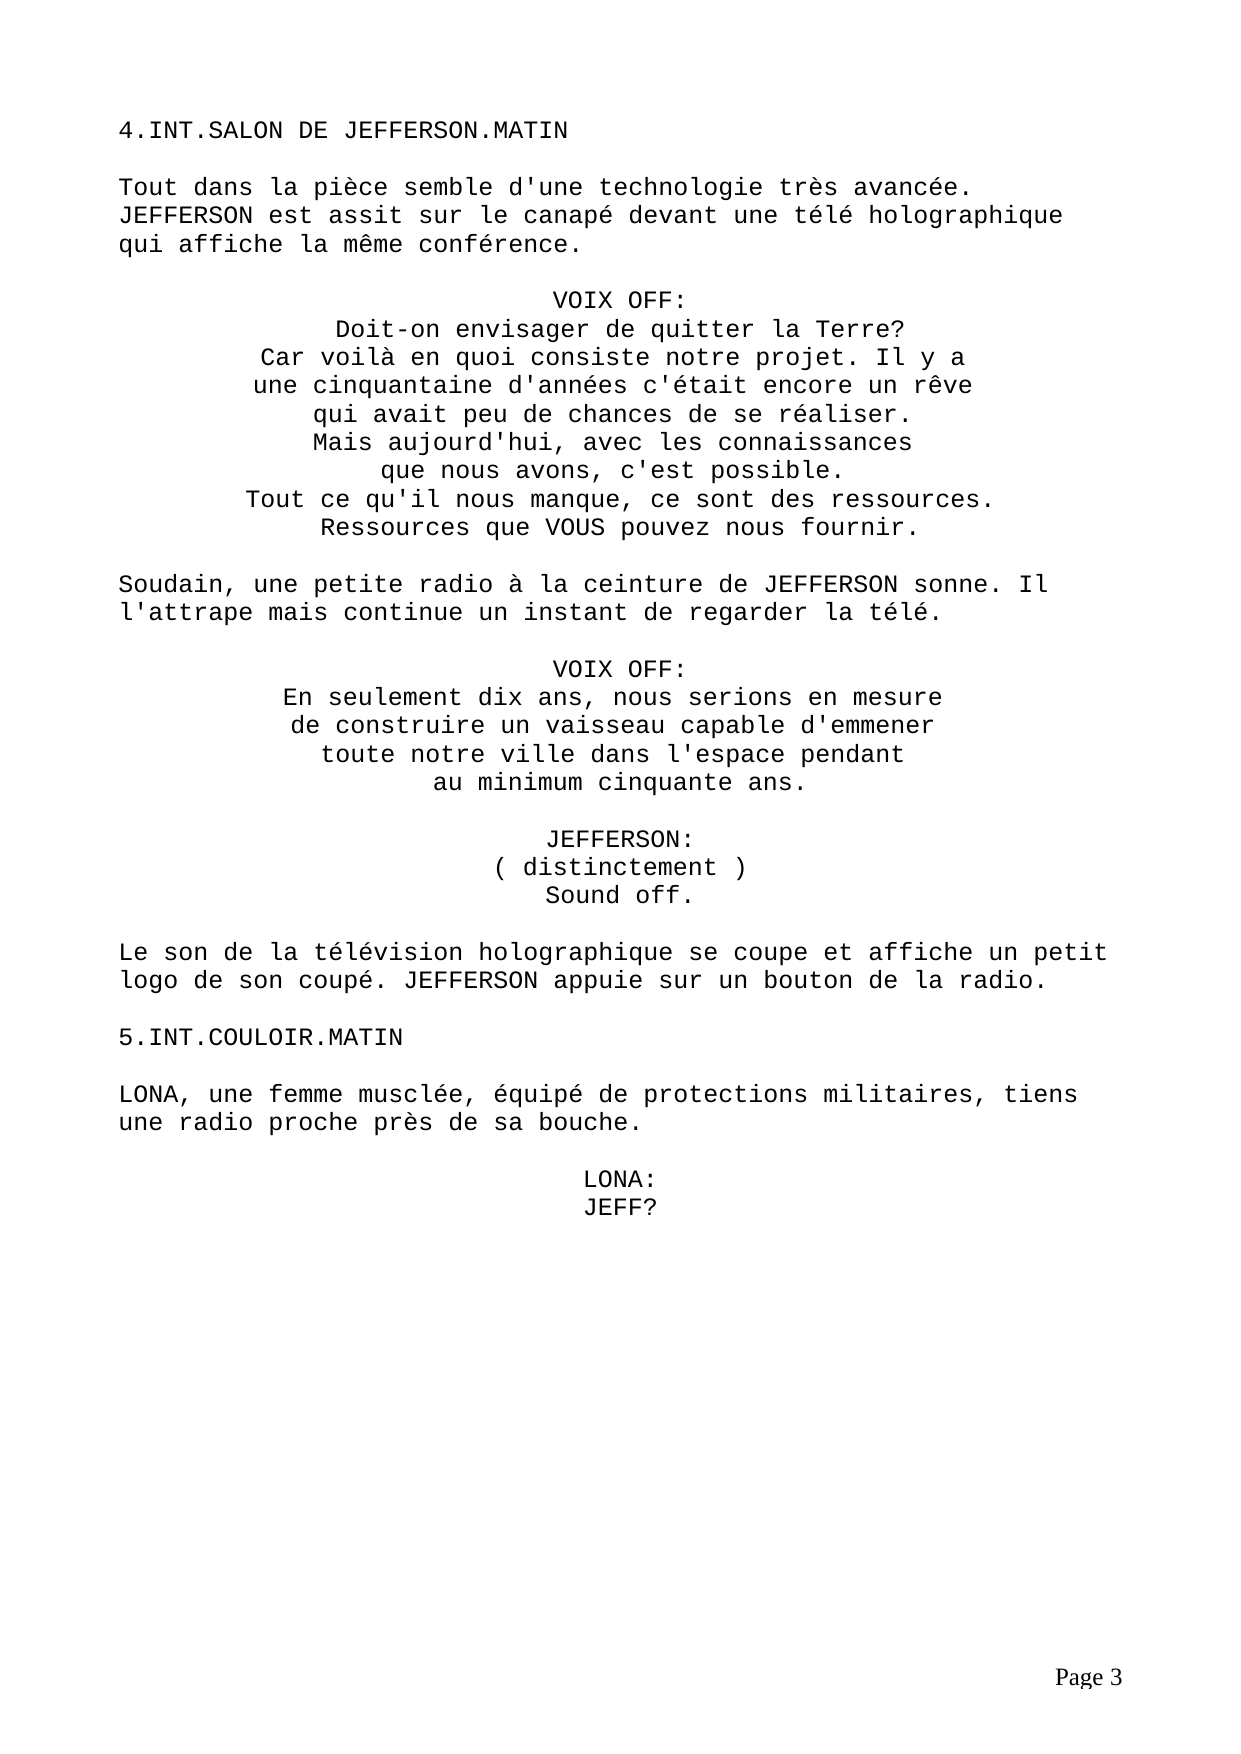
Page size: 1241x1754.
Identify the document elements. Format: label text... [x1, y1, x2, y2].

text au minimum cinquante ans. [118, 770, 1122, 798]
text de construire un vaisseau capable d'emmener [118, 713, 1122, 741]
text toute notre ville dans l'espace pendant [118, 741, 1122, 770]
text ( distinctement ) [118, 855, 1122, 883]
text Mais aujourd'hui, avec les connaissances [118, 430, 1122, 458]
text LONA, une femme musclée, équipé de protections militaires, tiens une radio proche près de sa bouche. [118, 1081, 1122, 1138]
text Doit-on envisager de quitter la Terre? [118, 316, 1122, 345]
text Ressources que VOUS pouvez nous fournir. [118, 515, 1122, 543]
text Tout ce qu'il nous manque, ce sont des ressources. [118, 486, 1122, 515]
text 5.INT.COULOIR.MATIN [118, 1025, 1122, 1053]
text VOIX OFF: [118, 656, 1122, 685]
text 4.INT.SALON DE JEFFERSON.MATIN [118, 118, 1122, 146]
text LONA: [118, 1166, 1122, 1195]
text une cinquantaine d'années c'était encore un rêve [118, 373, 1122, 401]
text Soudain, une petite radio à la ceinture de JEFFERSON sonne. Il l'attrape mais continue un instant de regarder la télé. [118, 571, 1122, 628]
text qui avait peu de chances de se réaliser. [118, 401, 1122, 430]
text VOIX OFF: [118, 288, 1122, 316]
text JEFF? [118, 1195, 1122, 1223]
text Sound off. [118, 883, 1122, 911]
text que nous avons, c'est possible. [118, 458, 1122, 486]
text Le son de la télévision holographique se coupe et affiche un petit logo de son coupé. JEFFERSON appuie sur un bouton de la radio. [118, 940, 1122, 996]
text JEFFERSON: [118, 826, 1122, 855]
text Car voilà en quoi consiste notre projet. Il y a [118, 345, 1122, 373]
text Tout dans la pièce semble d'une technologie très avancée. JEFFERSON est assit sur le canapé devant une télé holographique qui affiche la même conférence. [118, 175, 1122, 260]
text En seulement dix ans, nous serions en mesure [118, 685, 1122, 713]
